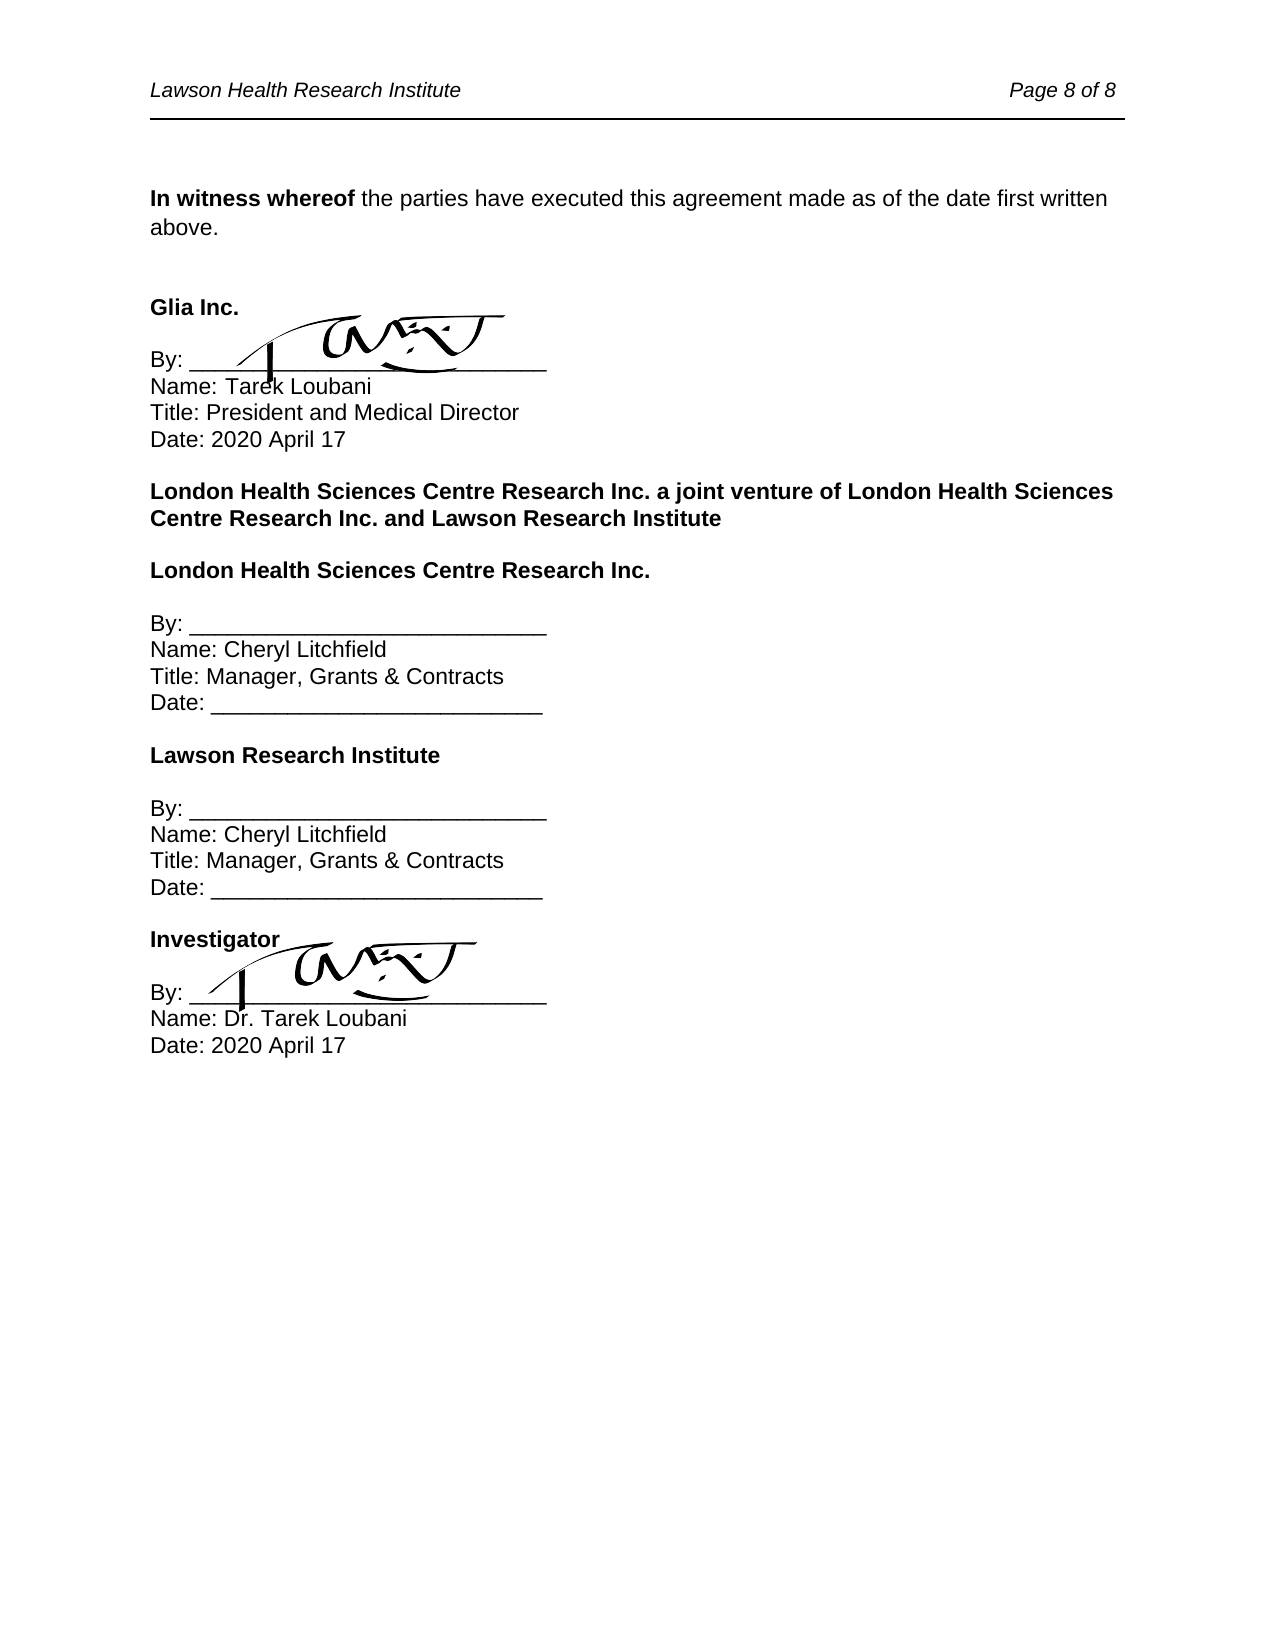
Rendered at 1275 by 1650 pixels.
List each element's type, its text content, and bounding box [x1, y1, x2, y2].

text Glia Inc. [150, 294, 1125, 320]
text Date: 2020 April 17 [150, 1032, 1125, 1058]
text Name: Cheryl Litchfield [150, 821, 1125, 847]
text By: ____________________________ [150, 979, 207, 1005]
table_header [631, 1151, 1113, 1233]
picture [207, 942, 478, 1012]
text London Health Sciences Centre Research Inc. a joint venture of London Health Sciences Centre Research Inc. and Lawson Research Institute [150, 478, 1125, 531]
text Date: 2020 April 17 [150, 426, 1125, 452]
text Title: Manager, Grants & Contracts [150, 847, 1125, 873]
text Title: President and Medical Director [150, 399, 1125, 426]
text Date: __________________________ [150, 689, 1125, 715]
text By: ____________________________ [150, 346, 235, 373]
text Investigator [150, 926, 1125, 953]
table_cell [631, 1233, 1113, 1273]
text Lawson Research Institute [150, 742, 1125, 768]
text By: ____________________________ [150, 794, 1125, 821]
text In witness whereof the parties have executed this agreement made as of the date first written above. [150, 184, 1125, 241]
text By: ____________________________ [150, 610, 1125, 636]
picture [235, 315, 506, 384]
text By: ____________________________ [478, 979, 1125, 1005]
text Name: Cheryl Litchfield [150, 636, 1125, 663]
text Title: Manager, Grants & Contracts [150, 663, 1125, 689]
text Date: __________________________ [150, 873, 1125, 900]
table_header [150, 1151, 631, 1233]
text Name: Tarek Loubani [150, 373, 1125, 399]
text By: ____________________________ [506, 346, 1125, 373]
text Name: Dr. Tarek Loubani [150, 1005, 1125, 1032]
table_cell [150, 1233, 631, 1273]
text London Health Sciences Centre Research Inc. [150, 557, 1125, 584]
